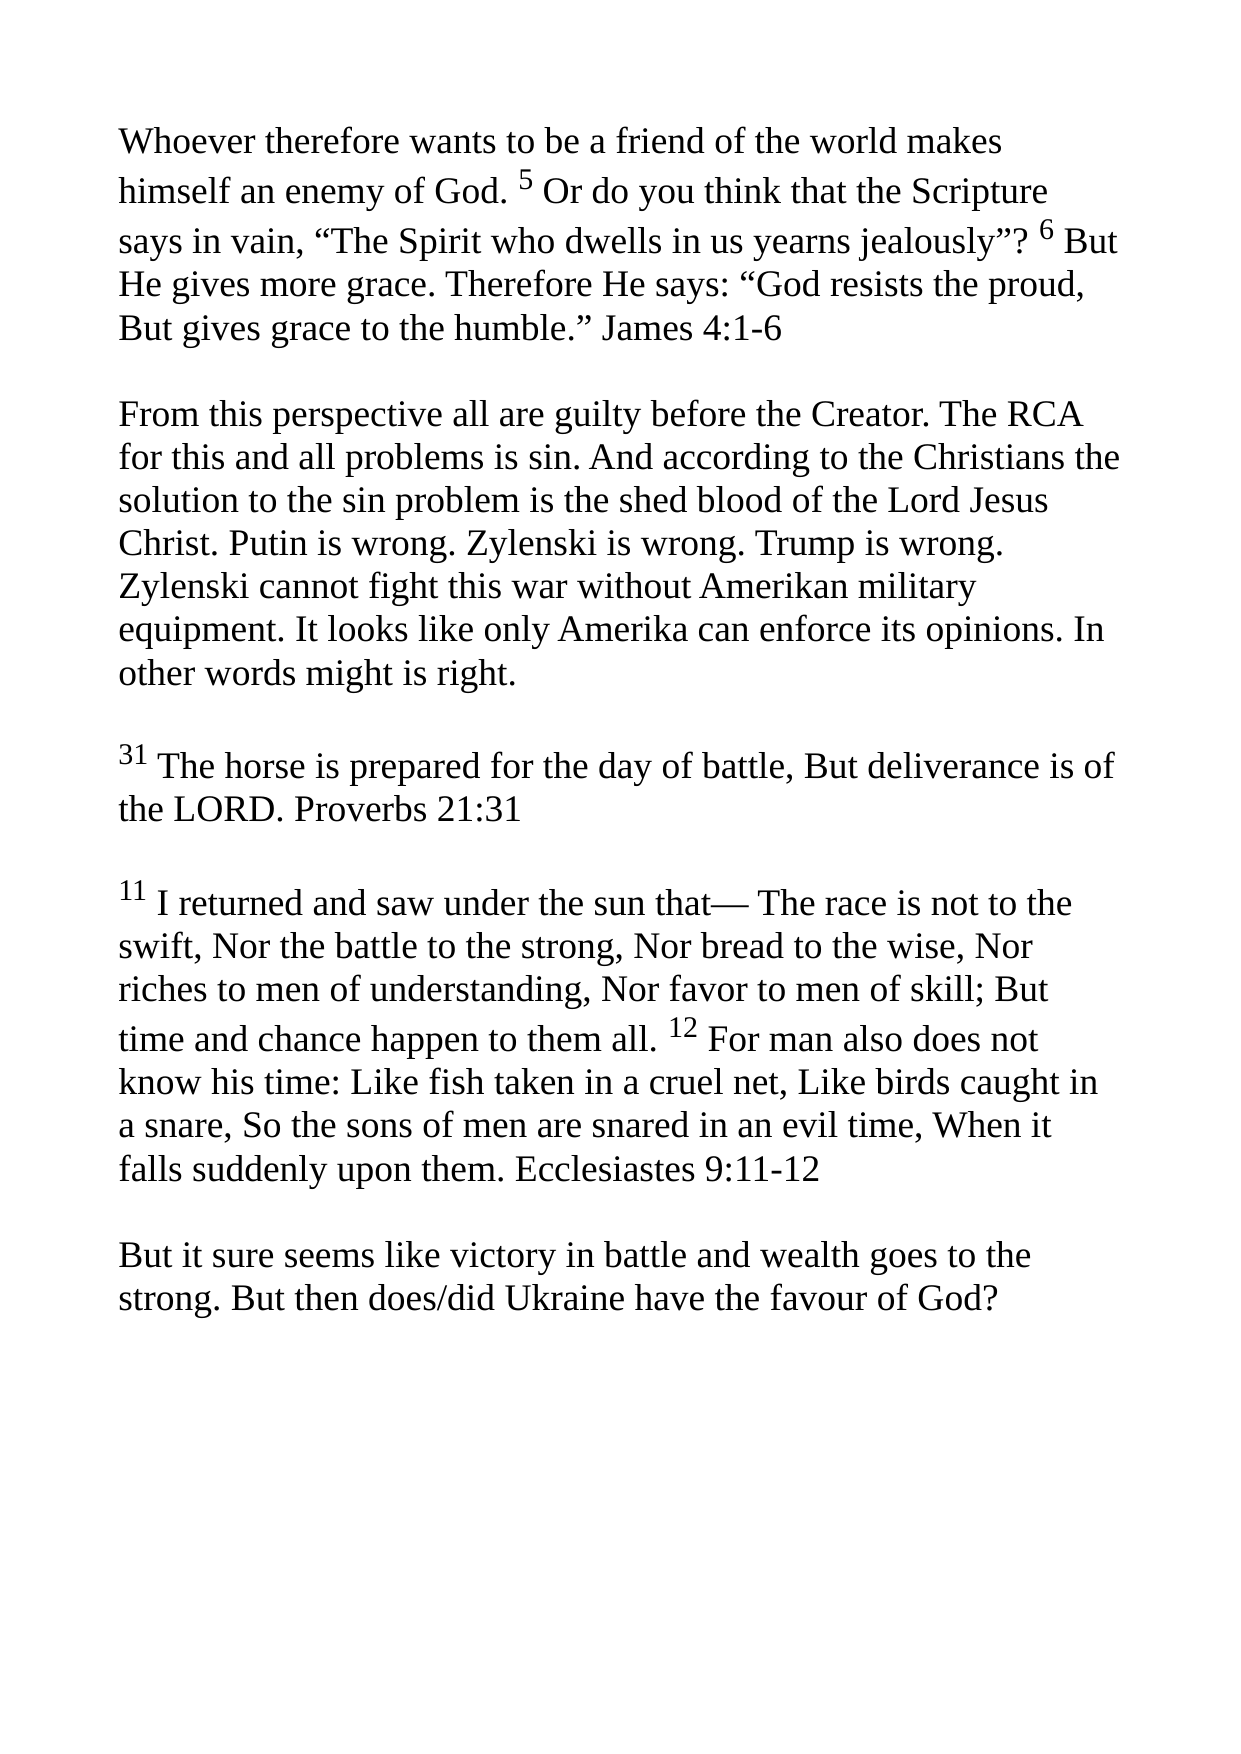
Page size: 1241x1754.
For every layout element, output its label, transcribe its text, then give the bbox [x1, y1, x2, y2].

text Whoever therefore wants to be a friend of the world makes himself an enemy of God. 5 Or do you think that the Scripture says in vain, “The Spirit who dwells in us yearns jealously”? 6 But He gives more grace. Therefore He says: “God resists the proud, But gives grace to the humble.” James 4:1-6 [118, 118, 1122, 348]
text From this perspective all are guilty before the Creator. The RCA for this and all problems is sin. And according to the Christians the solution to the sin problem is the shed blood of the Lord Jesus Christ. Putin is wrong. Zylenski is wrong. Trump is wrong. Zylenski cannot fight this war without Amerikan military equipment. It looks like only Amerika can enforce its opinions. In other words might is right. [118, 391, 1122, 693]
text But it sure seems like victory in battle and wealth goes to the strong. But then does/did Ukraine have the favour of God? [118, 1232, 1122, 1318]
text 31 The horse is prepared for the day of battle, But deliverance is of the LORD. Proverbs 21:31 [118, 736, 1122, 830]
text 11 I returned and saw under the sun that— The race is not to the swift, Nor the battle to the strong, Nor bread to the wise, Nor riches to men of understanding, Nor favor to men of skill; But time and chance happen to them all. 12 For man also does not know his time: Like fish taken in a cruel net, Like birds caught in a snare, So the sons of men are snared in an evil time, When it falls suddenly upon them. Ecclesiastes 9:11-12 [118, 873, 1122, 1189]
